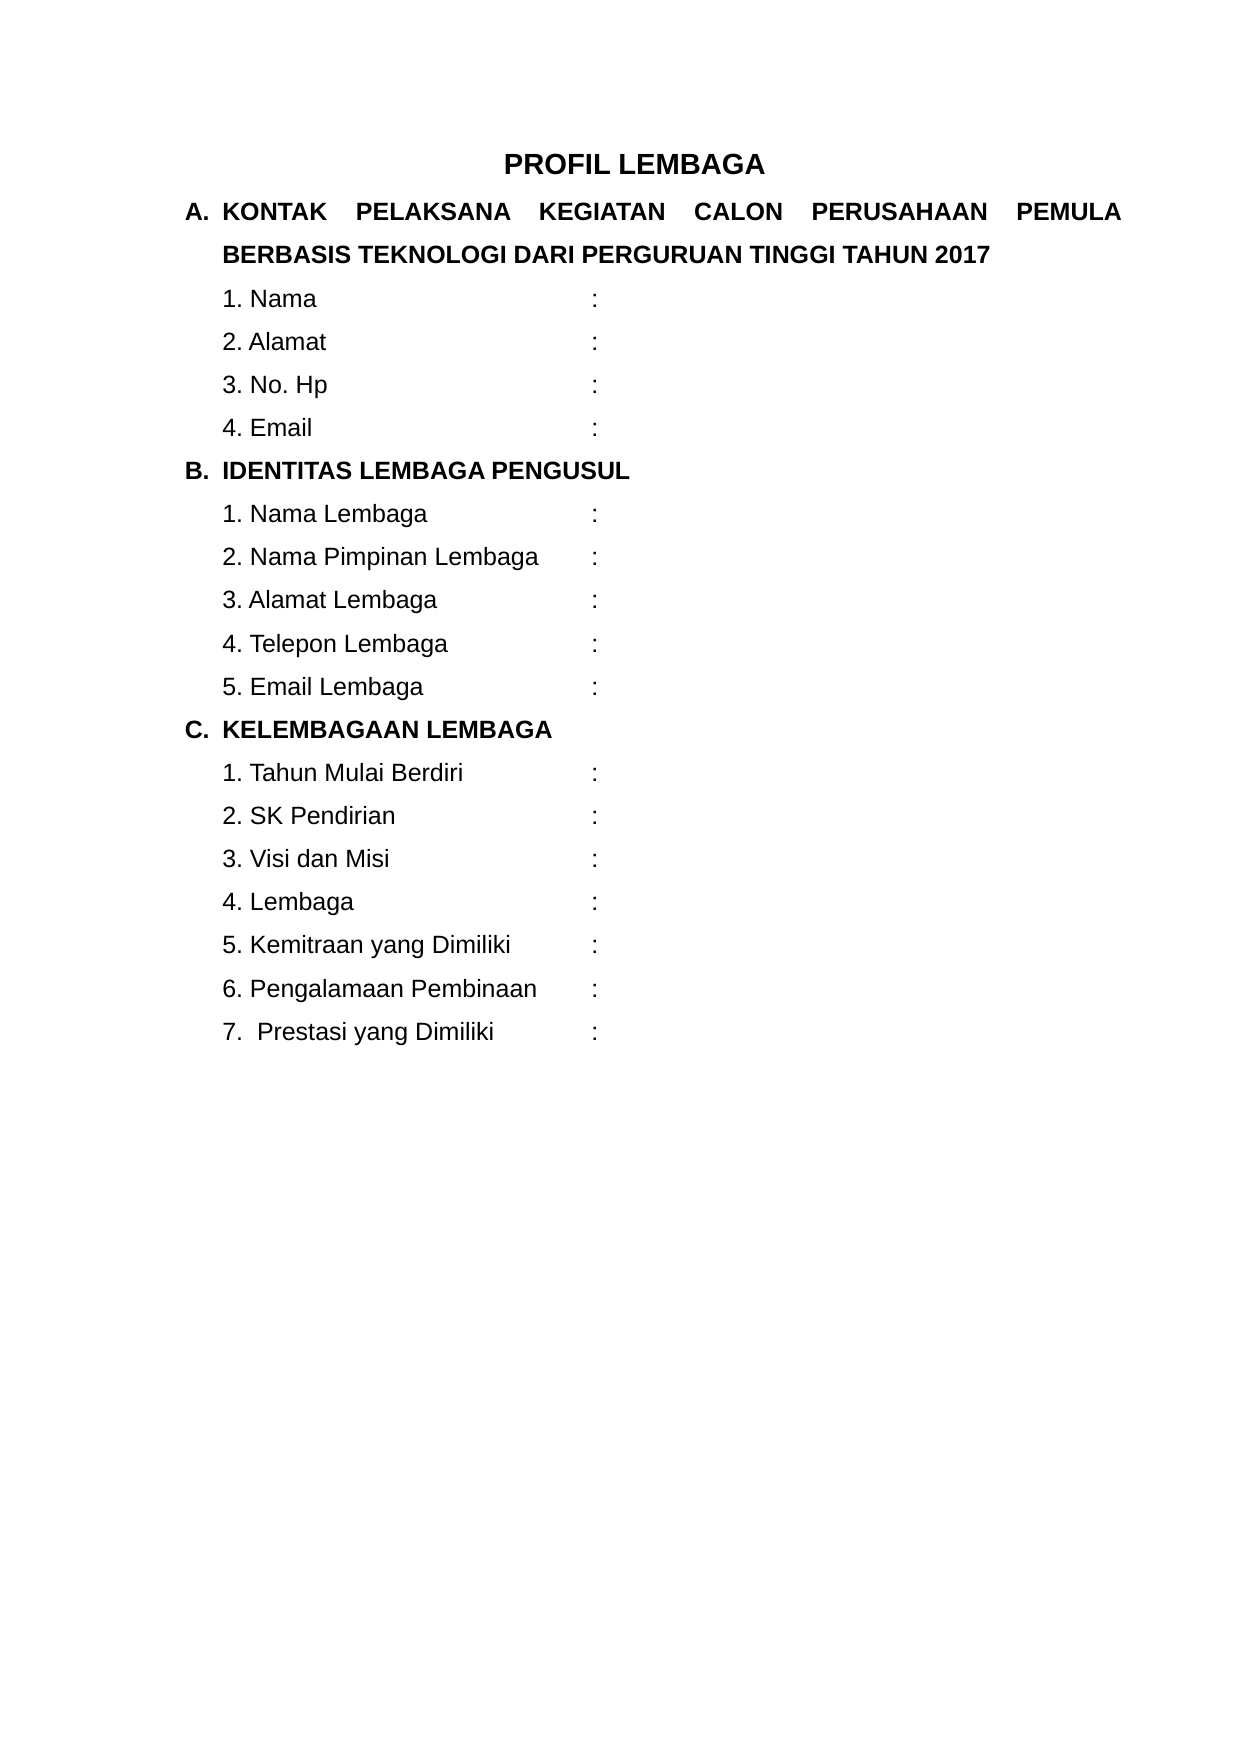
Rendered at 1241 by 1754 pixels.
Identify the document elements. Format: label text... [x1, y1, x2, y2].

list 4. Telepon Lembaga : [184, 628, 1122, 657]
list 5. Email Lembaga : [184, 672, 1122, 700]
list 3. No. Hp : [184, 370, 1122, 398]
list 1. Tahun Mulai Berdiri : [184, 758, 1122, 787]
list 1. Nama Lembaga : [184, 499, 1122, 528]
list 4. Lembaga : [184, 887, 1122, 916]
list KONTAK PELAKSANA KEGIATAN CALON PERUSAHAAN PEMULA BERBASIS TEKNOLOGI DARI PERGURUAN TINGGI TAHUN 2017 [184, 197, 1122, 269]
list KELEMBAGAAN LEMBAGA [184, 715, 1122, 743]
list 2. SK Pendirian : [184, 801, 1122, 830]
list 5. Kemitraan yang Dimiliki : [184, 930, 1122, 959]
list 4. Email : [184, 413, 1122, 442]
text PROFIL LEMBAGA [147, 147, 1122, 181]
list 3. Alamat Lembaga : [184, 585, 1122, 614]
list 2. Nama Pimpinan Lembaga : [184, 542, 1122, 571]
list 7. Prestasi yang Dimiliki : [184, 1017, 1122, 1045]
list 1. Nama : [184, 283, 1122, 312]
list 2. Alamat : [184, 327, 1122, 355]
list IDENTITAS LEMBAGA PENGUSUL [184, 456, 1122, 485]
list 3. Visi dan Misi : [184, 844, 1122, 873]
list 6. Pengalamaan Pembinaan : [184, 973, 1122, 1002]
